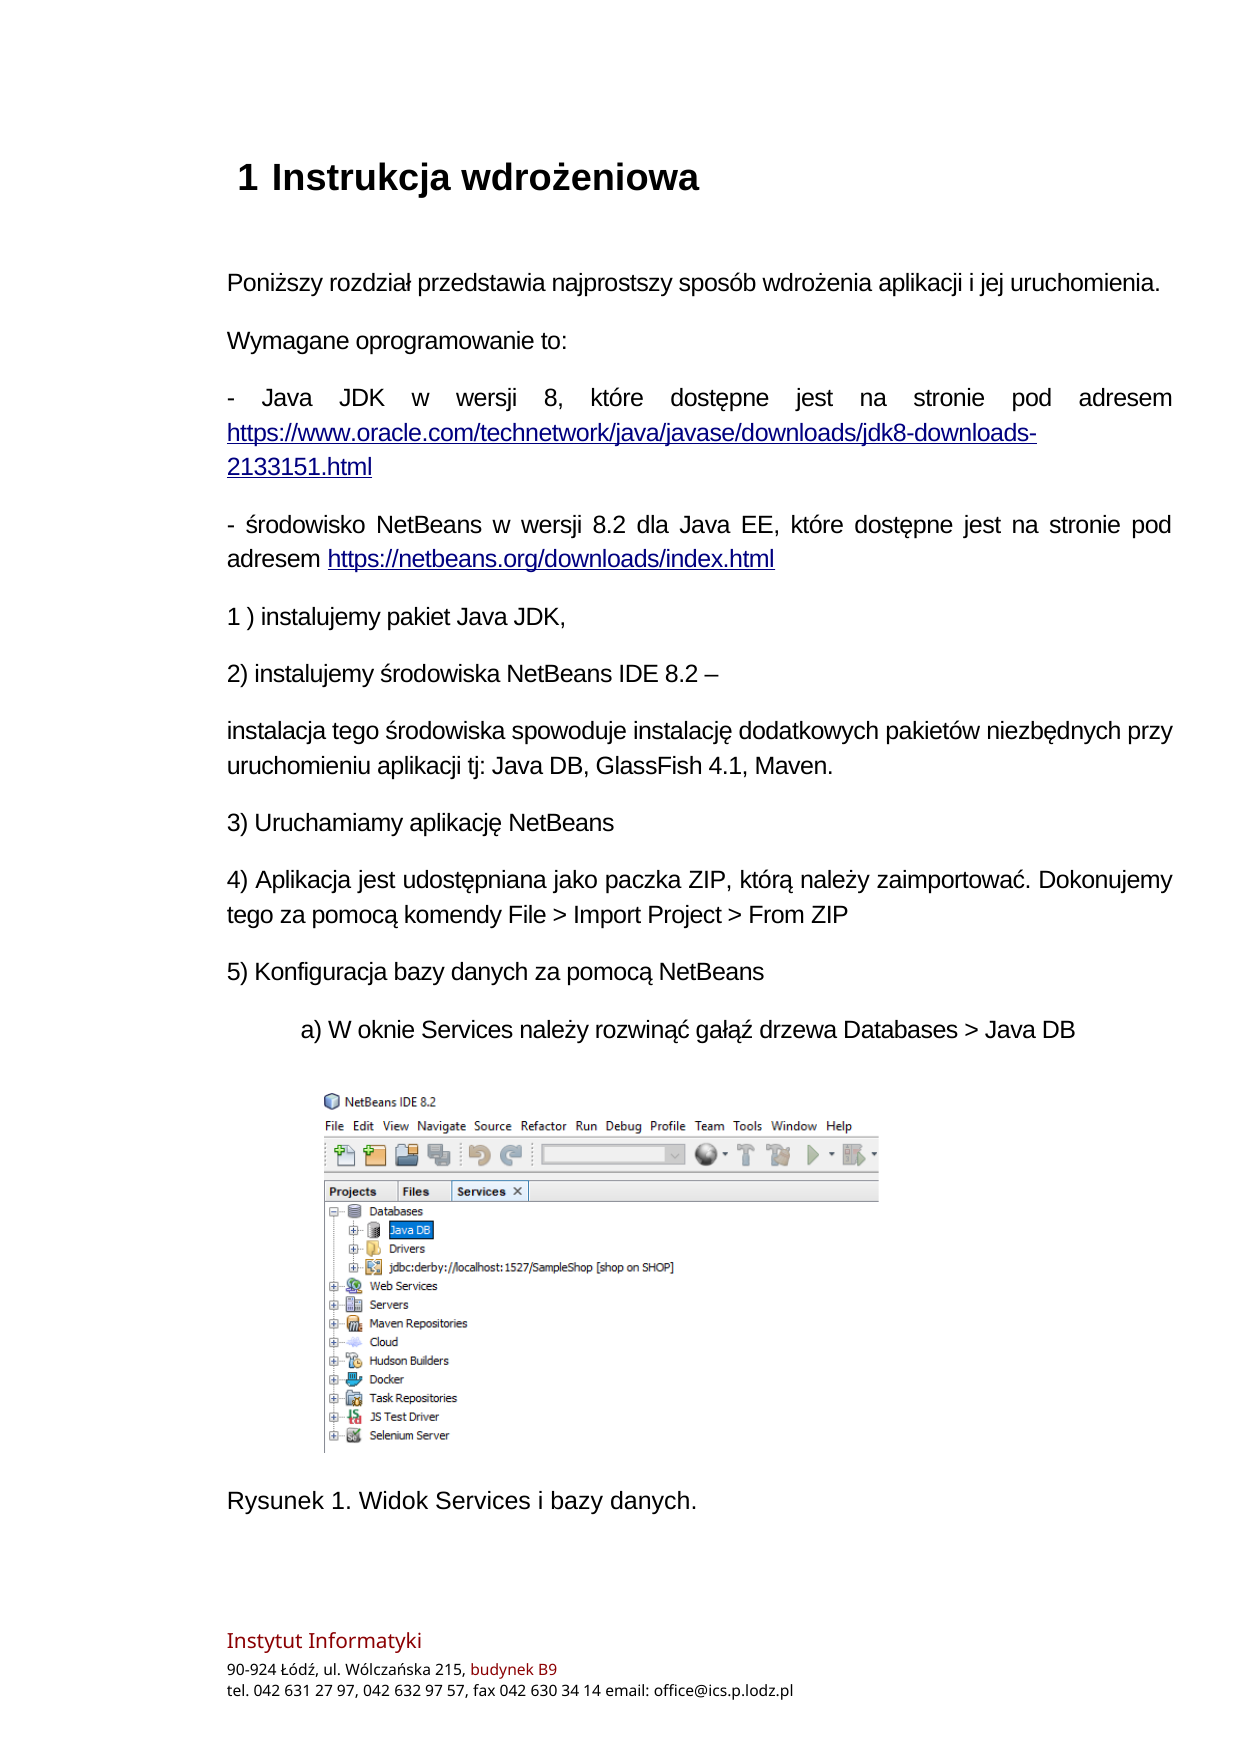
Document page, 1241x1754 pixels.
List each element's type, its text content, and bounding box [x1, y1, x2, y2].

text 2) instalujemy środowiska NetBeans IDE 8.2 – [227, 659, 1173, 688]
text 1 ) instalujemy pakiet Java JDK, [227, 601, 1173, 630]
text 5) Konfiguracja bazy danych za pomocą NetBeans [227, 957, 1173, 986]
text 3) Uruchamiamy aplikację NetBeans [227, 808, 1173, 837]
text 4) Aplikacja jest udostępniana jako paczka ZIP, którą należy zaimportować. Dokonujemy tego za pomocą komendy File > Import Project > From ZIP [227, 866, 1173, 929]
text Poniższy rozdział przedstawia najprostszy sposób wdrożenia aplikacji i jej uruchomienia. [227, 268, 1173, 297]
picture [324, 1092, 879, 1453]
text instalacja tego środowiska spowoduje instalację dodatkowych pakietów niezbędnych przy uruchomieniu aplikacji tj: Java DB, GlassFish 4.1, Maven. [227, 716, 1173, 779]
text - Java JDK w wersji 8, które dostępne jest na stronie pod adresem https://www.oracle.com/technetwork/java/javase/downloads/jdk8-downloads-2133151.html [227, 383, 1173, 481]
text Wymagane oprogramowanie to: [227, 326, 1173, 354]
text a) W oknie Services należy rozwinąć gałąź drzewa Databases > Java DB [227, 1015, 1173, 1043]
text - środowisko NetBeans w wersji 8.2 dla Java EE, które dostępne jest na stronie pod adresem https://netbeans.org/downloads/index.html [227, 509, 1173, 573]
subtitle Instrukcja wdrożeniowa [227, 155, 1173, 198]
text Rysunek 1. Widok Services i bazy danych. [227, 1486, 1173, 1515]
